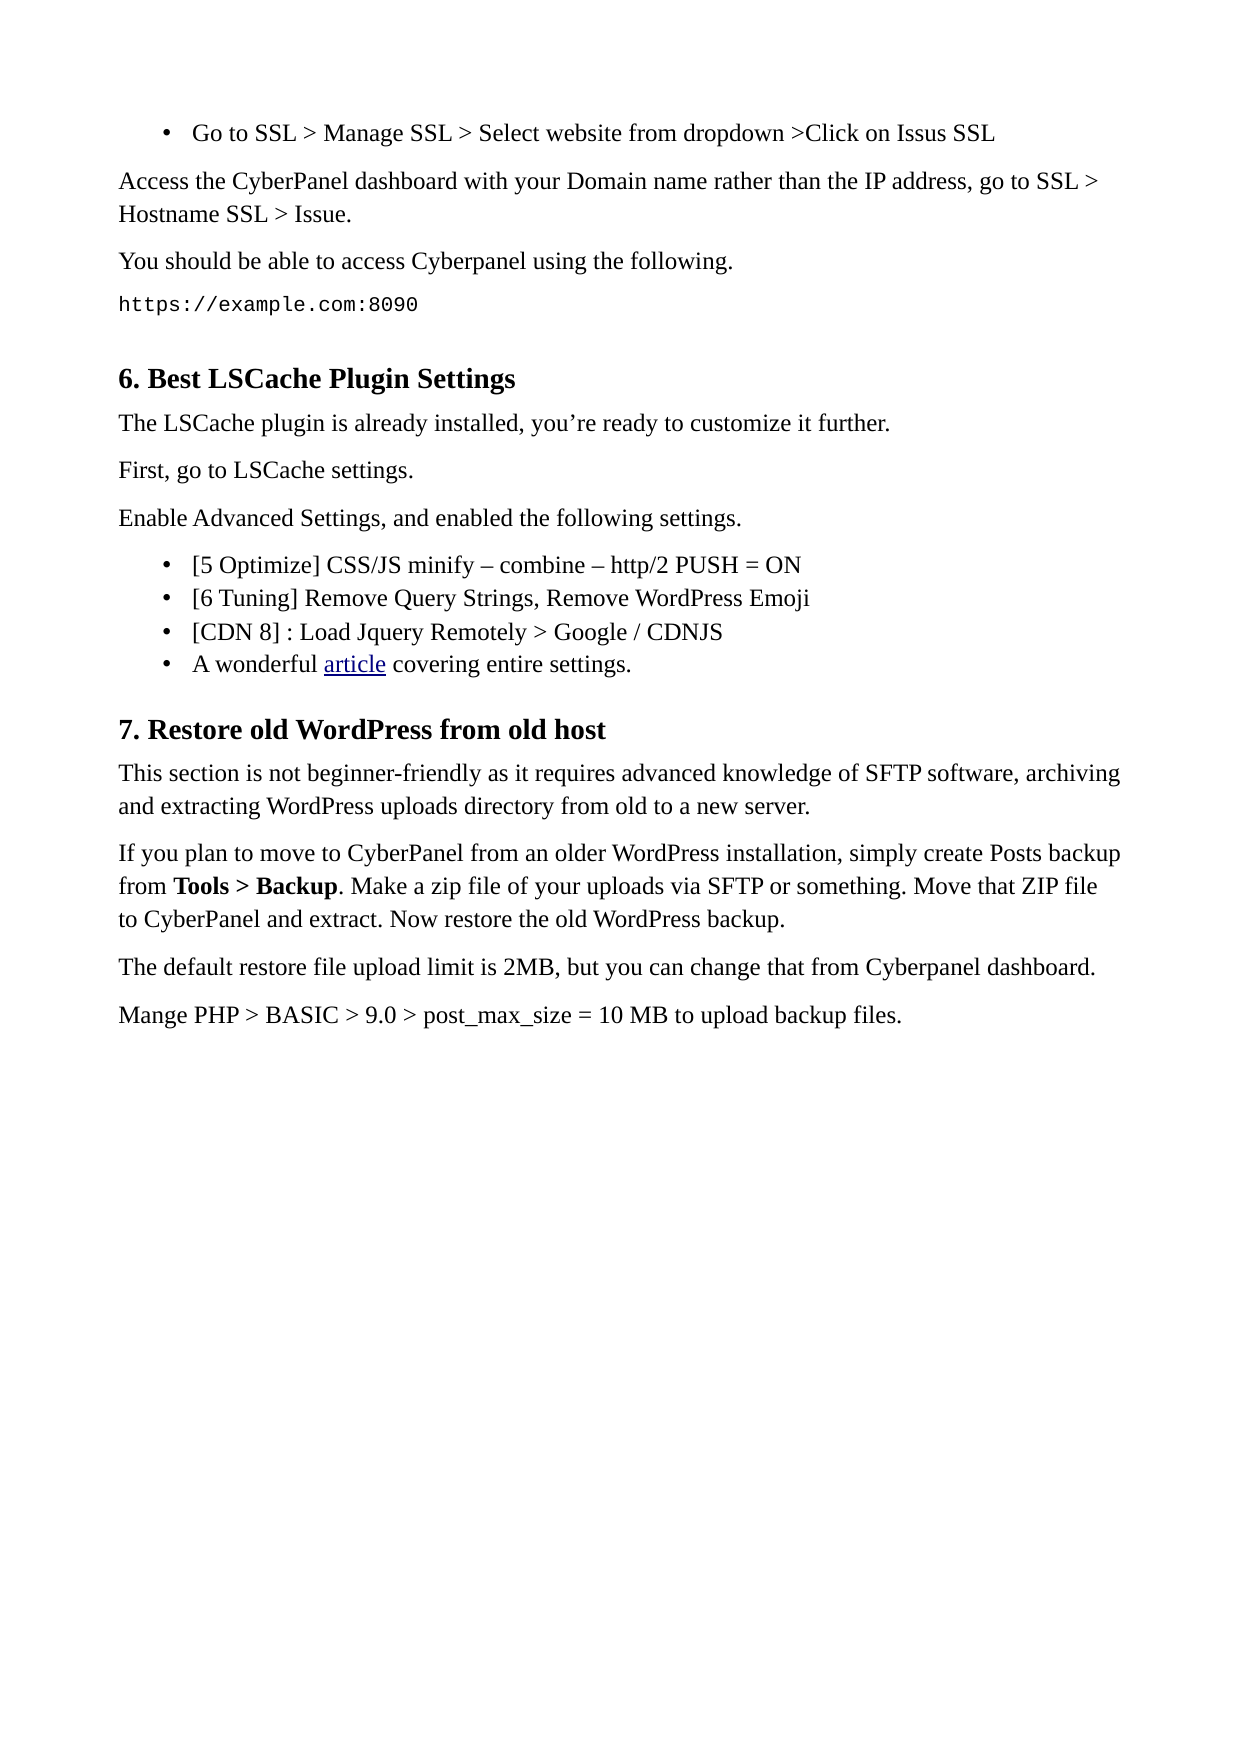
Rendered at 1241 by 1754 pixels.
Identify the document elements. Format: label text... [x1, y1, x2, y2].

text The LSCache plugin is already installed, you’re ready to customize it further. [118, 408, 1122, 436]
list [6 Tuning] Remove Query Strings, Remove WordPress Emoji [162, 583, 1122, 612]
subtitle 7. Restore old WordPress from old host [118, 712, 1122, 745]
text Access the CyberPanel dashboard with your Domain name rather than the IP address, go to SSL > Hostname SSL > Issue. [118, 166, 1122, 227]
text https://example.com:8090 [118, 294, 1122, 318]
list [CDN 8] : Load Jquery Remotely > Google / CDNJS [162, 617, 1122, 645]
text If you plan to move to CyberPanel from an older WordPress installation, simply create Posts backup from Tools > Backup. Make a zip file of your uploads via SFTP or something. Move that ZIP file to CyberPanel and extract. Now restore the old WordPress backup. [118, 838, 1122, 933]
text This section is not beginner-friendly as it requires advanced knowledge of SFTP software, archiving and extracting WordPress uploads directory from old to a new server. [118, 758, 1122, 819]
text Mange PHP > BASIC > 9.0 > post_max_size = 10 MB to upload backup files. [118, 1000, 1122, 1028]
text You should be able to access Cyberpanel using the following. [118, 246, 1122, 275]
text First, go to LSCache settings. [118, 455, 1122, 484]
list A wonderful article covering entire settings. [162, 649, 1122, 678]
text The default restore file upload limit is 2MB, but you can change that from Cyberpanel dashboard. [118, 952, 1122, 981]
list [5 Optimize] CSS/JS minify – combine – http/2 PUSH = ON [162, 551, 1122, 579]
list Go to SSL > Manage SSL > Select website from dropdown >Click on Issus SSL [162, 118, 1122, 147]
text Enable Advanced Settings, and enabled the following settings. [118, 503, 1122, 532]
subtitle 6. Best LSCache Plugin Settings [118, 362, 1122, 395]
